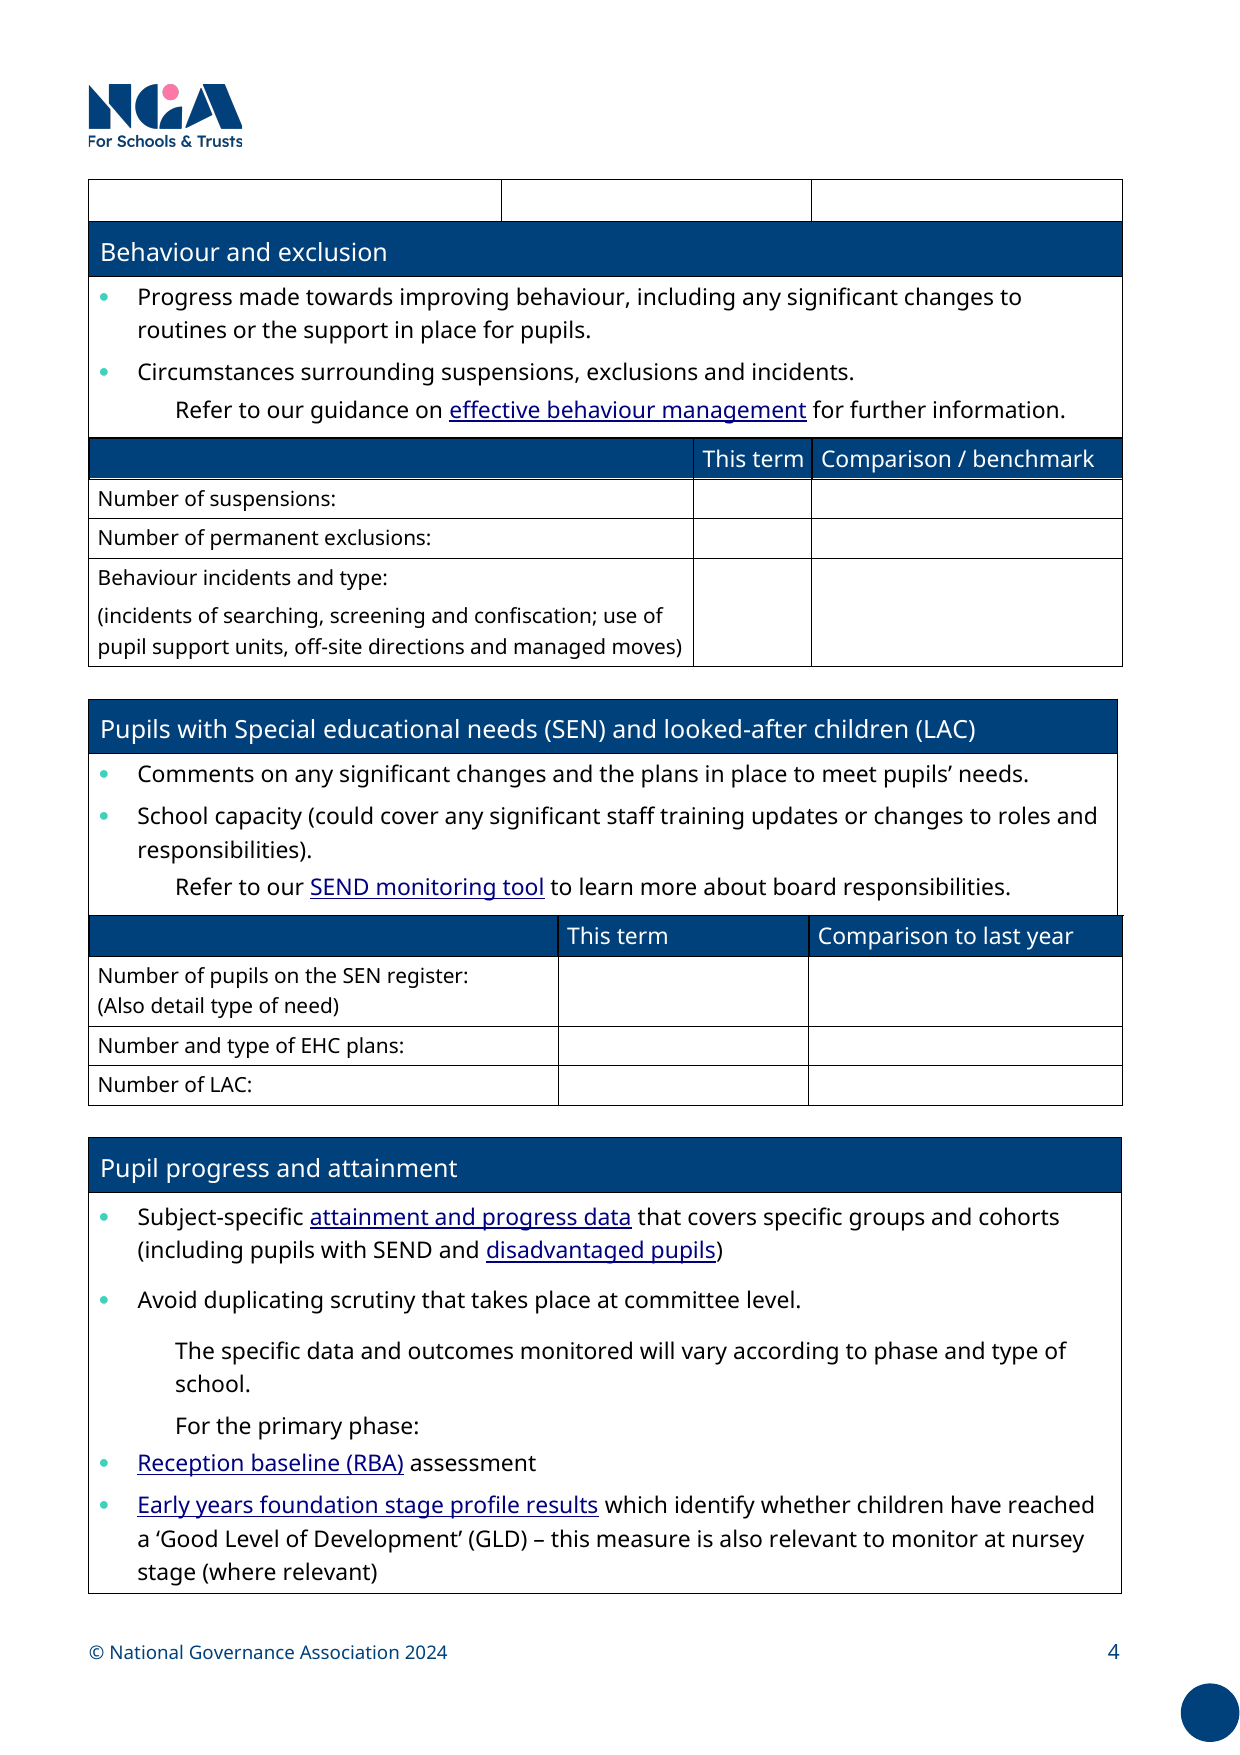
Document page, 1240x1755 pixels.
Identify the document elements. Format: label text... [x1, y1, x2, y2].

table_cell Behaviour incidents and type: (incidents of searching, screening and confiscation; use of pupil support units, off-site directions and managed moves) [89, 559, 693, 666]
table_cell Progress made towards improving behaviour, including any significant changes to routines or the support in place for pupils. Circumstances surrounding suspensions, exclusions and incidents. Refer to our guidance on effective behaviour management for further information. [89, 277, 1122, 437]
table_cell [694, 519, 811, 557]
table_cell [812, 519, 1122, 557]
table_cell Number of pupils on the SEN register: (Also detail type of need) [89, 957, 558, 1026]
table_cell Number and type of EHC plans: [89, 1027, 558, 1065]
table_cell [809, 1066, 1122, 1105]
table_cell [809, 1027, 1122, 1065]
table_cell Comparison to last year [810, 916, 1122, 956]
table_cell [694, 480, 811, 518]
table_cell [812, 480, 1122, 518]
table_cell [89, 180, 501, 221]
table_header [1118, 699, 1123, 753]
table_cell [559, 1027, 808, 1065]
table_cell Behaviour and exclusion [89, 222, 1122, 276]
table_cell [90, 439, 693, 478]
table_cell [812, 180, 1122, 221]
table_header Pupils with Special educational needs (SEN) and looked-after children (LAC) [89, 700, 1117, 753]
table_cell Comparison / benchmark [813, 439, 1122, 478]
table_cell Number of LAC: [89, 1066, 558, 1105]
table_cell Number of suspensions: [89, 480, 693, 518]
table_cell [812, 559, 1122, 666]
table_cell [559, 1066, 808, 1105]
table_header Pupil progress and attainment [89, 1138, 1121, 1192]
table_cell [502, 180, 811, 221]
table_cell [1118, 753, 1123, 914]
table_cell [694, 559, 811, 666]
table_cell This term [559, 916, 808, 956]
table_cell Number of permanent exclusions: [89, 519, 693, 557]
table_cell Comments on any significant changes and the plans in place to meet pupils’ needs. School capacity (could cover any significant staff training updates or changes to roles and responsibilities). Refer to our SEND monitoring tool to learn more about board responsibilities. [89, 754, 1117, 914]
table_cell Subject-specific attainment and progress data that covers specific groups and cohorts (including pupils with SEND and disadvantaged pupils) Avoid duplicating scrutiny that takes place at committee level. The specific data and outcomes monitored will vary according to phase and type of school. For the primary phase: Reception baseline (RBA) assessment Early years foundation stage profile results which identify whether children have reached a ‘Good Level of Development’ (GLD) – this measure is also relevant to monitor at nursey stage (where relevant) Key stage 1 and 2 reading, writing and maths attainment and progress (as well as spelling, punctuation and grammar for key stage 2) For the secondary phase: Attainment 8 and Progress 8 data GCSE English and maths grade Employment and further study/training destinations [89, 1193, 1121, 1593]
table_cell This term [694, 439, 811, 478]
table_cell [809, 957, 1122, 1026]
table_cell [559, 957, 808, 1026]
table_cell [90, 916, 557, 956]
